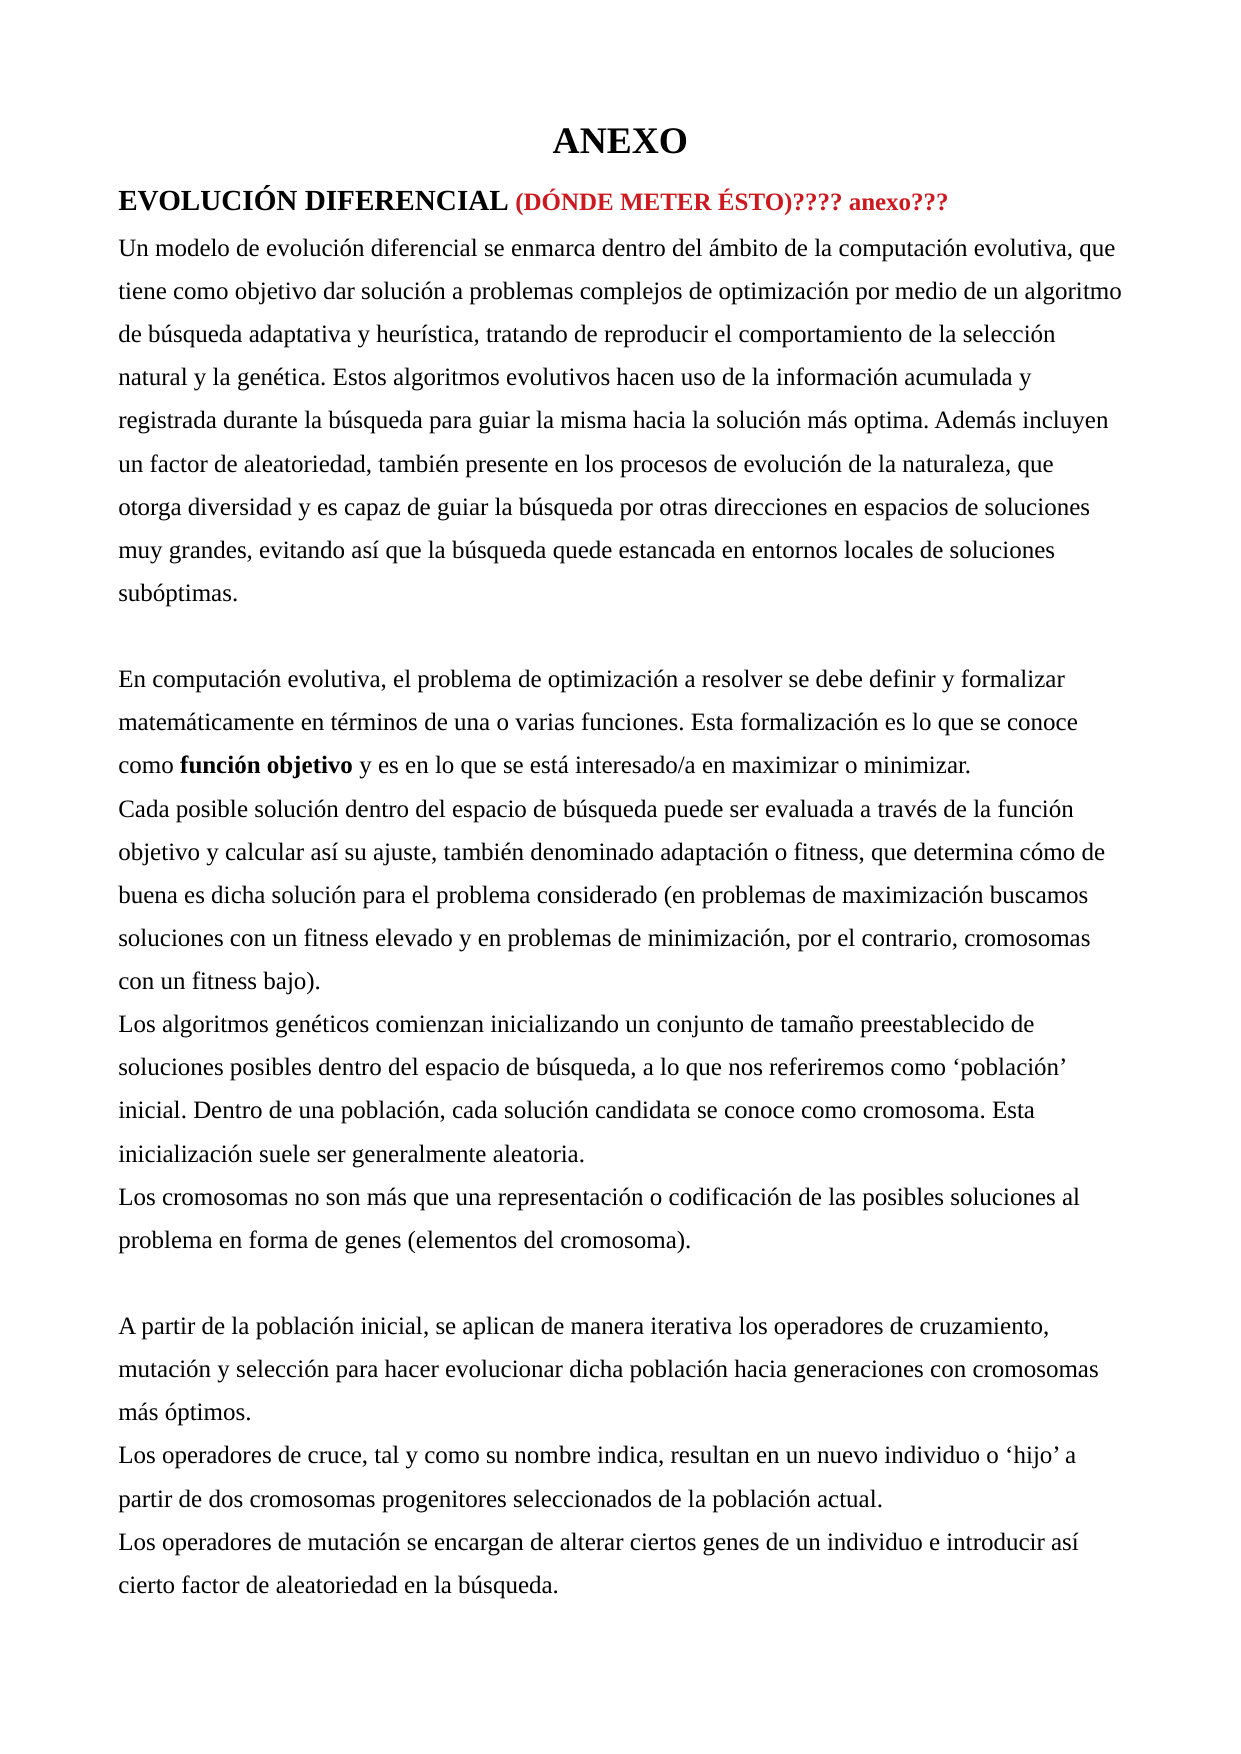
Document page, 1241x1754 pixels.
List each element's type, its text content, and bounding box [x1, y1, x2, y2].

text Cada posible solución dentro del espacio de búsqueda puede ser evaluada a través de la función objetivo y calcular así su ajuste, también denominado adaptación o fitness, que determina cómo de buena es dicha solución para el problema considerado (en problemas de maximización buscamos soluciones con un fitness elevado y en problemas de minimización, por el contrario, cromosomas con un fitness bajo). [118, 794, 1122, 995]
text Los operadores de cruce, tal y como su nombre indica, resultan en un nuevo individuo o ‘hijo’ a partir de dos cromosomas progenitores seleccionados de la población actual. [118, 1441, 1122, 1512]
text A partir de la población inicial, se aplican de manera iterativa los operadores de cruzamiento, mutación y selección para hacer evolucionar dicha población hacia generaciones con cromosomas más óptimos. [118, 1311, 1122, 1426]
text ANEXO [118, 118, 1122, 161]
text EVOLUCIÓN DIFERENCIAL (DÓNDE METER ÉSTO)???? anexo??? [118, 183, 1122, 216]
text Los operadores de mutación se encargan de alterar ciertos genes de un individuo e introducir así cierto factor de aleatoriedad en la búsqueda. [118, 1527, 1122, 1599]
text Un modelo de evolución diferencial se enmarca dentro del ámbito de la computación evolutiva, que tiene como objetivo dar solución a problemas complejos de optimización por medio de un algoritmo de búsqueda adaptativa y heurística, tratando de reproducir el comportamiento de la selección natural y la genética. Estos algoritmos evolutivos hacen uso de la información acumulada y registrada durante la búsqueda para guiar la misma hacia la solución más optima. Además incluyen un factor de aleatoriedad, también presente en los procesos de evolución de la naturaleza, que otorga diversidad y es capaz de guiar la búsqueda por otras direcciones en espacios de soluciones muy grandes, evitando así que la búsqueda quede estancada en entornos locales de soluciones subóptimas. [118, 233, 1122, 607]
text En computación evolutiva, el problema de optimización a resolver se debe definir y formalizar matemáticamente en términos de una o varias funciones. Esta formalización es lo que se conoce como función objetivo y es en lo que se está interesado/a en maximizar o minimizar. [118, 664, 1122, 779]
text Los algoritmos genéticos comienzan inicializando un conjunto de tamaño preestablecido de soluciones posibles dentro del espacio de búsqueda, a lo que nos referiremos como ‘población’ inicial. Dentro de una población, cada solución candidata se conoce como cromosoma. Esta inicialización suele ser generalmente aleatoria. [118, 1009, 1122, 1167]
text Los cromosomas no son más que una representación o codificación de las posibles soluciones al problema en forma de genes (elementos del cromosoma). [118, 1182, 1122, 1254]
